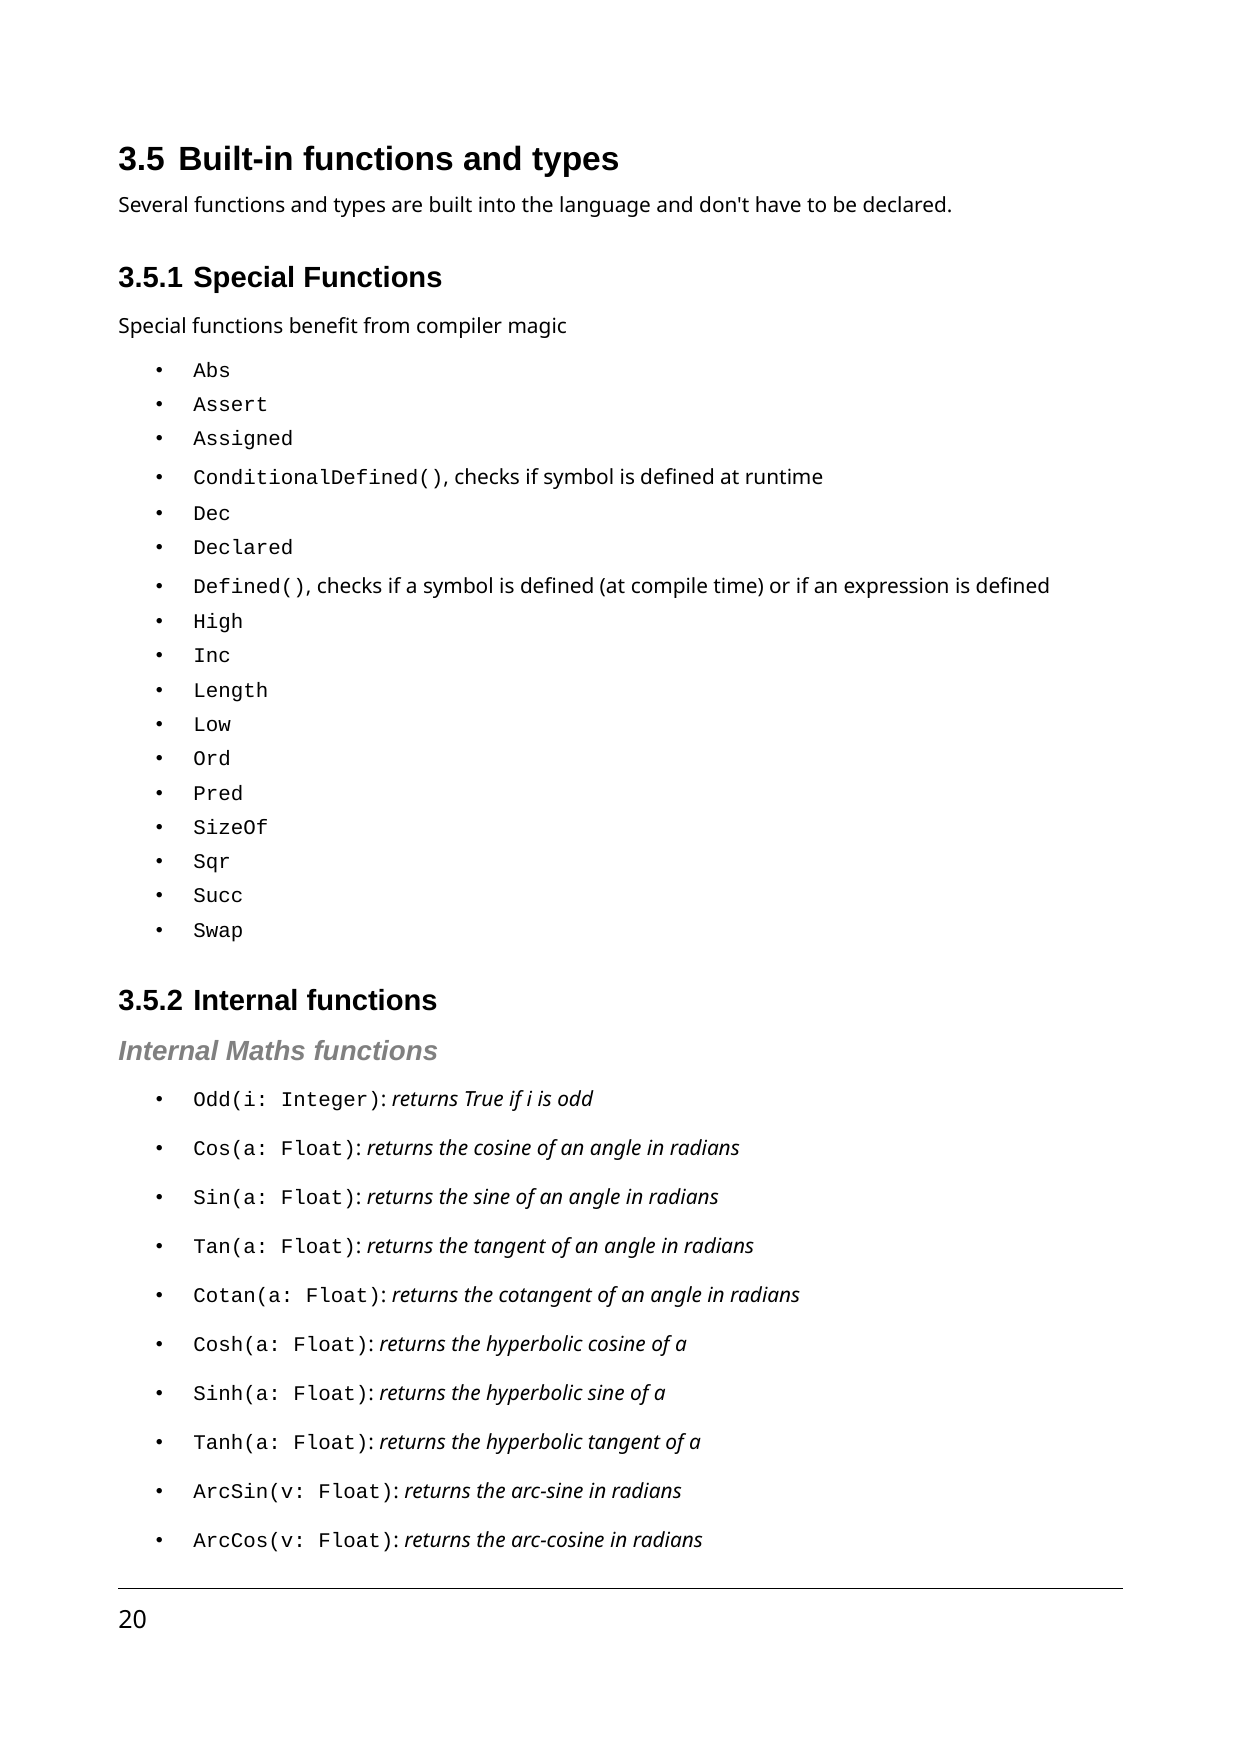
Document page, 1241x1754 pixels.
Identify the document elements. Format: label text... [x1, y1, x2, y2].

list Cos(a: Float): returns the cosine of an angle in radians [156, 1133, 1122, 1162]
list Swap [156, 920, 1122, 943]
list ArcCos(v: Float): returns the arc-cosine in radians [156, 1525, 1122, 1553]
list Succ [156, 885, 1122, 909]
list Abs [156, 360, 1122, 383]
list Sqr [156, 851, 1122, 875]
list Odd(i: Integer): returns True if i is odd [156, 1084, 1122, 1113]
subtitle Built-in functions and types [118, 139, 1122, 178]
list Tan(a: Float): returns the tangent of an angle in radians [156, 1231, 1122, 1260]
subtitle Internal functions [118, 983, 1122, 1017]
subtitle Special Functions [118, 259, 1122, 293]
list Cosh(a: Float): returns the hyperbolic cosine of a [156, 1329, 1122, 1358]
list Cotan(a: Float): returns the cotangent of an angle in radians [156, 1280, 1122, 1309]
list Inc [156, 646, 1122, 669]
list Tanh(a: Float): returns the hyperbolic tangent of a [156, 1427, 1122, 1456]
list Length [156, 680, 1122, 703]
text Several functions and types are built into the language and don't have to be declared. [118, 190, 1122, 218]
list Assigned [156, 428, 1122, 452]
list High [156, 611, 1122, 635]
list Assert [156, 394, 1122, 418]
list Defined(), checks if a symbol is defined (at compile time) or if an expression is defined [156, 571, 1122, 600]
list Low [156, 714, 1122, 738]
text Special functions benefit from compiler magic [118, 311, 1122, 339]
list ConditionalDefined(), checks if symbol is defined at runtime [156, 462, 1122, 491]
list Dec [156, 503, 1122, 526]
subtitle Internal Maths functions [118, 1035, 1122, 1067]
list Sinh(a: Float): returns the hyperbolic sine of a [156, 1378, 1122, 1407]
list ArcSin(v: Float): returns the arc-sine in radians [156, 1476, 1122, 1504]
list Pred [156, 783, 1122, 806]
list Ord [156, 748, 1122, 772]
list Declared [156, 537, 1122, 561]
list Sin(a: Float): returns the sine of an angle in radians [156, 1182, 1122, 1211]
list SizeOf [156, 817, 1122, 841]
